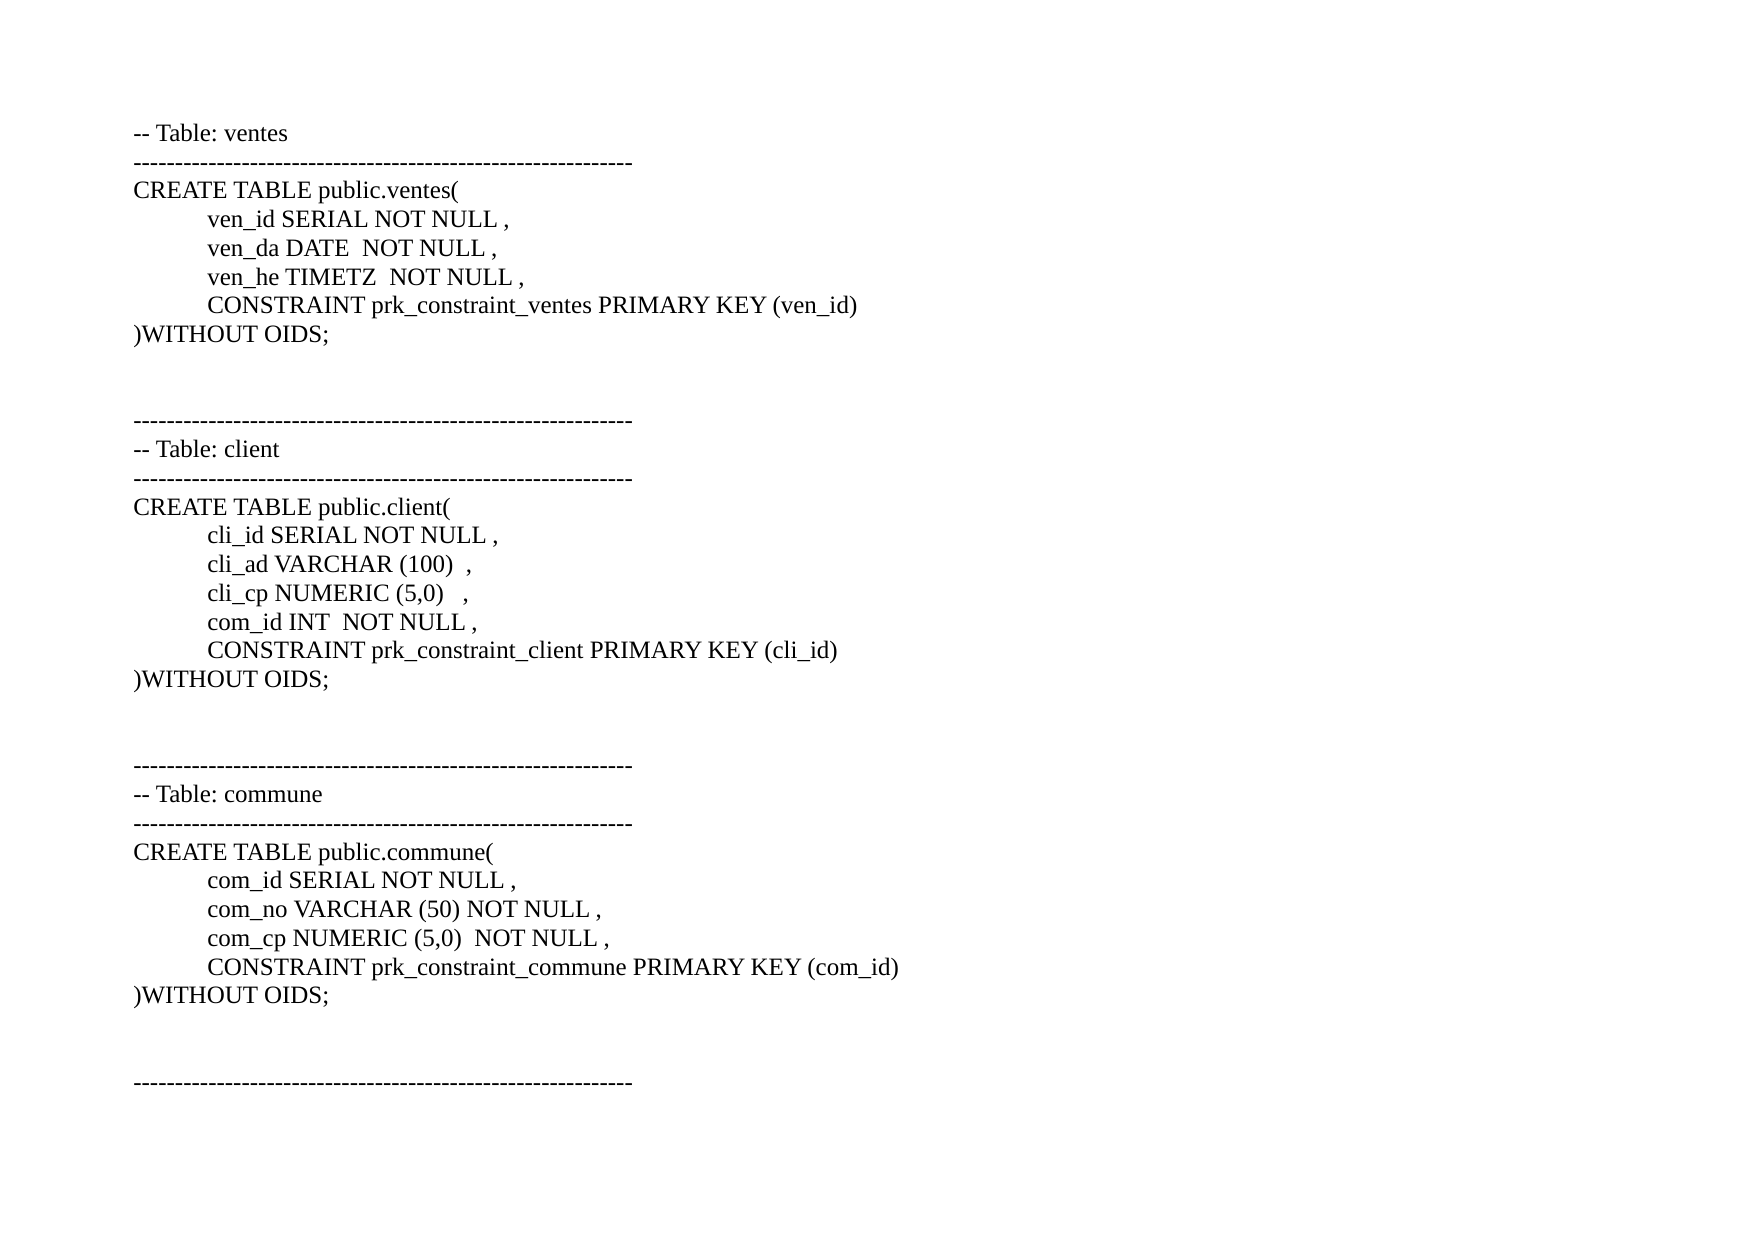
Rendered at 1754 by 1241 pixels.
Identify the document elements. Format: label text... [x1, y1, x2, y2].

text com_no VARCHAR (50) NOT NULL , [133, 894, 1635, 923]
text com_cp NUMERIC (5,0) NOT NULL , [133, 923, 1635, 952]
text ------------------------------------------------------------ [133, 463, 1635, 492]
text )WITHOUT OIDS; [133, 664, 1635, 693]
text cli_id SERIAL NOT NULL , [133, 521, 1635, 549]
text CREATE TABLE public.ventes( [133, 176, 1635, 204]
text ------------------------------------------------------------ [133, 1067, 1635, 1096]
text ------------------------------------------------------------ [133, 406, 1635, 434]
text ------------------------------------------------------------ [133, 147, 1635, 176]
text com_id INT NOT NULL , [133, 607, 1635, 636]
text -- Table: ventes [133, 118, 1635, 147]
text cli_cp NUMERIC (5,0) , [133, 578, 1635, 607]
text ven_id SERIAL NOT NULL , [133, 204, 1635, 233]
text com_id SERIAL NOT NULL , [133, 866, 1635, 894]
text ven_he TIMETZ NOT NULL , [133, 262, 1635, 291]
text cli_ad VARCHAR (100) , [133, 549, 1635, 578]
text ven_da DATE NOT NULL , [133, 233, 1635, 262]
text CONSTRAINT prk_constraint_commune PRIMARY KEY (com_id) [133, 952, 1635, 981]
text CREATE TABLE public.commune( [133, 837, 1635, 866]
text ------------------------------------------------------------ [133, 808, 1635, 837]
text )WITHOUT OIDS; [133, 319, 1635, 348]
text )WITHOUT OIDS; [133, 981, 1635, 1009]
text CONSTRAINT prk_constraint_client PRIMARY KEY (cli_id) [133, 636, 1635, 664]
text -- Table: client [133, 434, 1635, 463]
text ------------------------------------------------------------ [133, 751, 1635, 779]
text CREATE TABLE public.client( [133, 492, 1635, 521]
text -- Table: commune [133, 779, 1635, 808]
text CONSTRAINT prk_constraint_ventes PRIMARY KEY (ven_id) [133, 291, 1635, 319]
